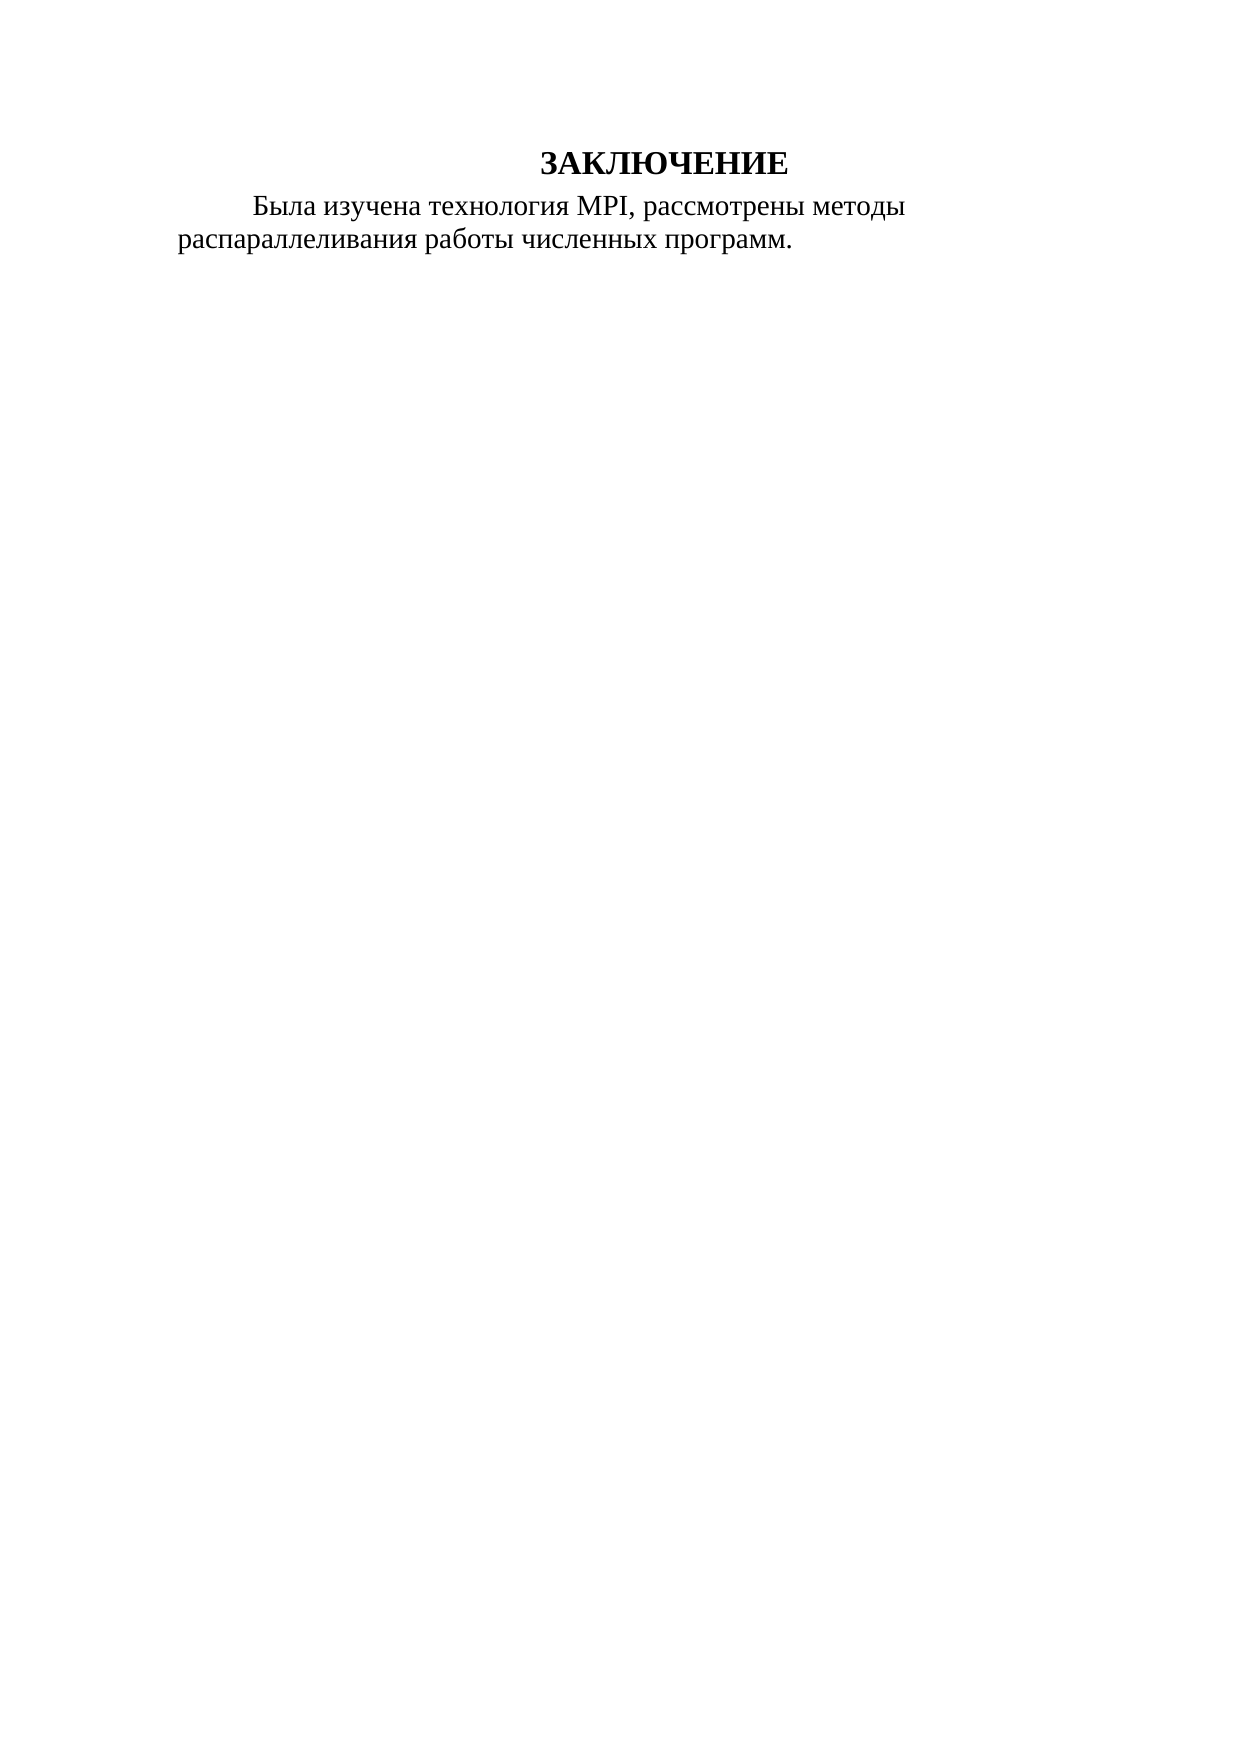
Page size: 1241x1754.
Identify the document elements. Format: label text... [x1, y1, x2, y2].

text ЗАКЛЮЧЕНИЕ [177, 143, 1152, 181]
text Была изучена технология MPI, рассмотрены методы распараллеливания работы численных программ. [177, 188, 1152, 255]
